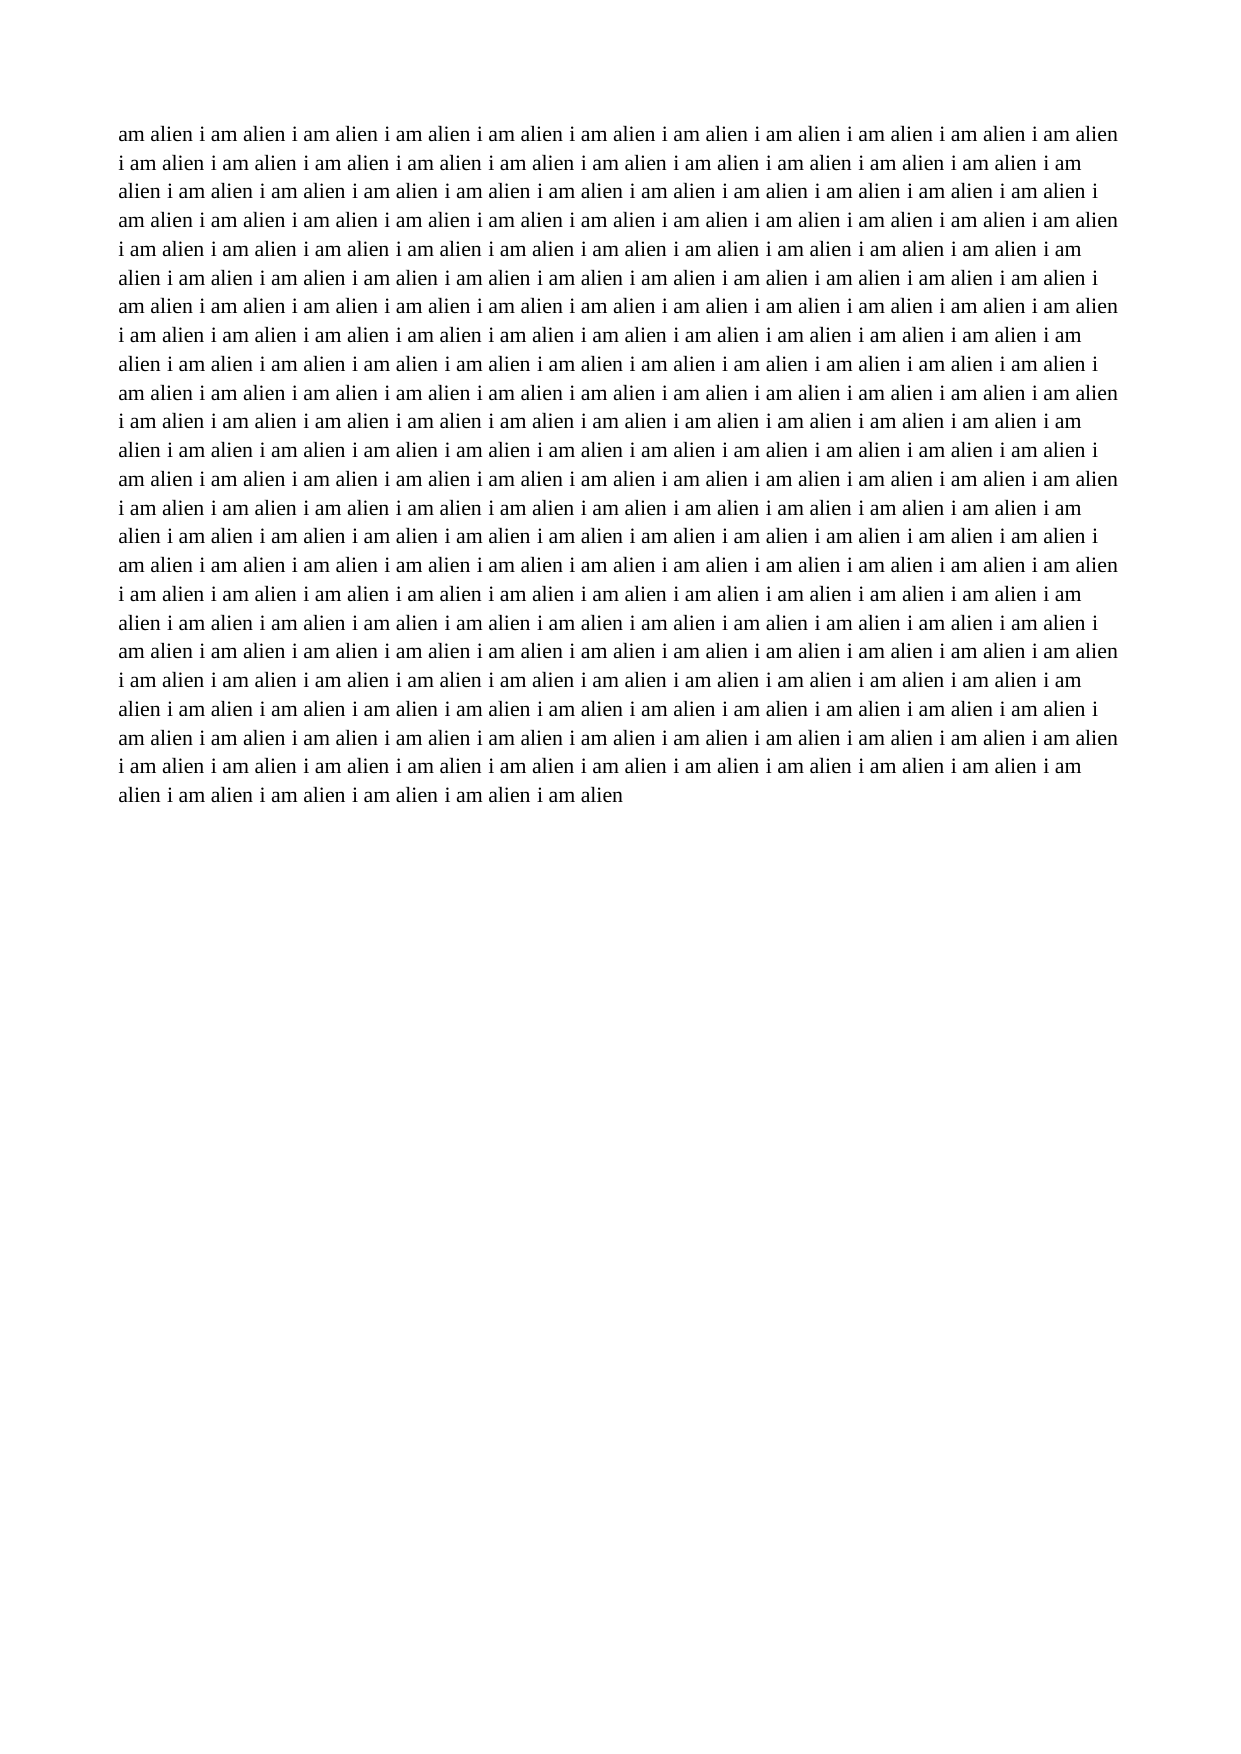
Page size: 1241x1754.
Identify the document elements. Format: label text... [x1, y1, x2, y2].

text am alien i am alien i am alien i am alien i am alien i am alien i am alien i am alien i am alien i am alien i am alien i am alien i am alien i am alien i am alien i am alien i am alien i am alien i am alien i am alien i am alien i am alien i am alien i am alien i am alien i am alien i am alien i am alien i am alien i am alien i am alien i am alien i am alien i am alien i am alien i am alien i am alien i am alien i am alien i am alien i am alien i am alien i am alien i am alien i am alien i am alien i am alien i am alien i am alien i am alien i am alien i am alien i am alien i am alien i am alien i am alien i am alien i am alien i am alien i am alien i am alien i am alien i am alien i am alien i am alien i am alien i am alien i am alien i am alien i am alien i am alien i am alien i am alien i am alien i am alien i am alien i am alien i am alien i am alien i am alien i am alien i am alien i am alien i am alien i am alien i am alien i am alien i am alien i am alien i am alien i am alien i am alien i am alien i am alien i am alien i am alien i am alien i am alien i am alien i am alien i am alien i am alien i am alien i am alien i am alien i am alien i am alien i am alien i am alien i am alien i am alien i am alien i am alien i am alien i am alien i am alien i am alien i am alien i am alien i am alien i am alien i am alien i am alien i am alien i am alien i am alien i am alien i am alien i am alien i am alien i am alien i am alien i am alien i am alien i am alien i am alien i am alien i am alien i am alien i am alien i am alien i am alien i am alien i am alien i am alien i am alien i am alien i am alien i am alien i am alien i am alien i am alien i am alien i am alien i am alien i am alien i am alien i am alien i am alien i am alien i am alien i am alien i am alien i am alien i am alien i am alien i am alien i am alien i am alien i am alien i am alien i am alien i am alien i am alien i am alien i am alien i am alien i am alien i am alien i am alien i am alien i am alien i am alien i am alien i am alien i am alien i am alien i am alien i am alien i am alien i am alien i am alien i am alien i am alien i am alien i am alien i am alien i am alien i am alien i am alien i am alien i am alien i am alien i am alien i am alien i am alien i am alien i am alien i am alien i am alien i am alien i am alien i am alien i am alien i am alien i am alien i am alien i am alien i am alien i am alien i am alien i am alien i am alien i am alien i am alien i am alien i am alien i am alien i am alien i am alien i am alien i am alien i am alien i am alien i am alien i am alien i am alien i am alien i am alien i am alien i am alien i am alien i am alien i am alien i am alien i am alien i am alien i am alien i am alien i am alien i am alien [118, 118, 1122, 808]
